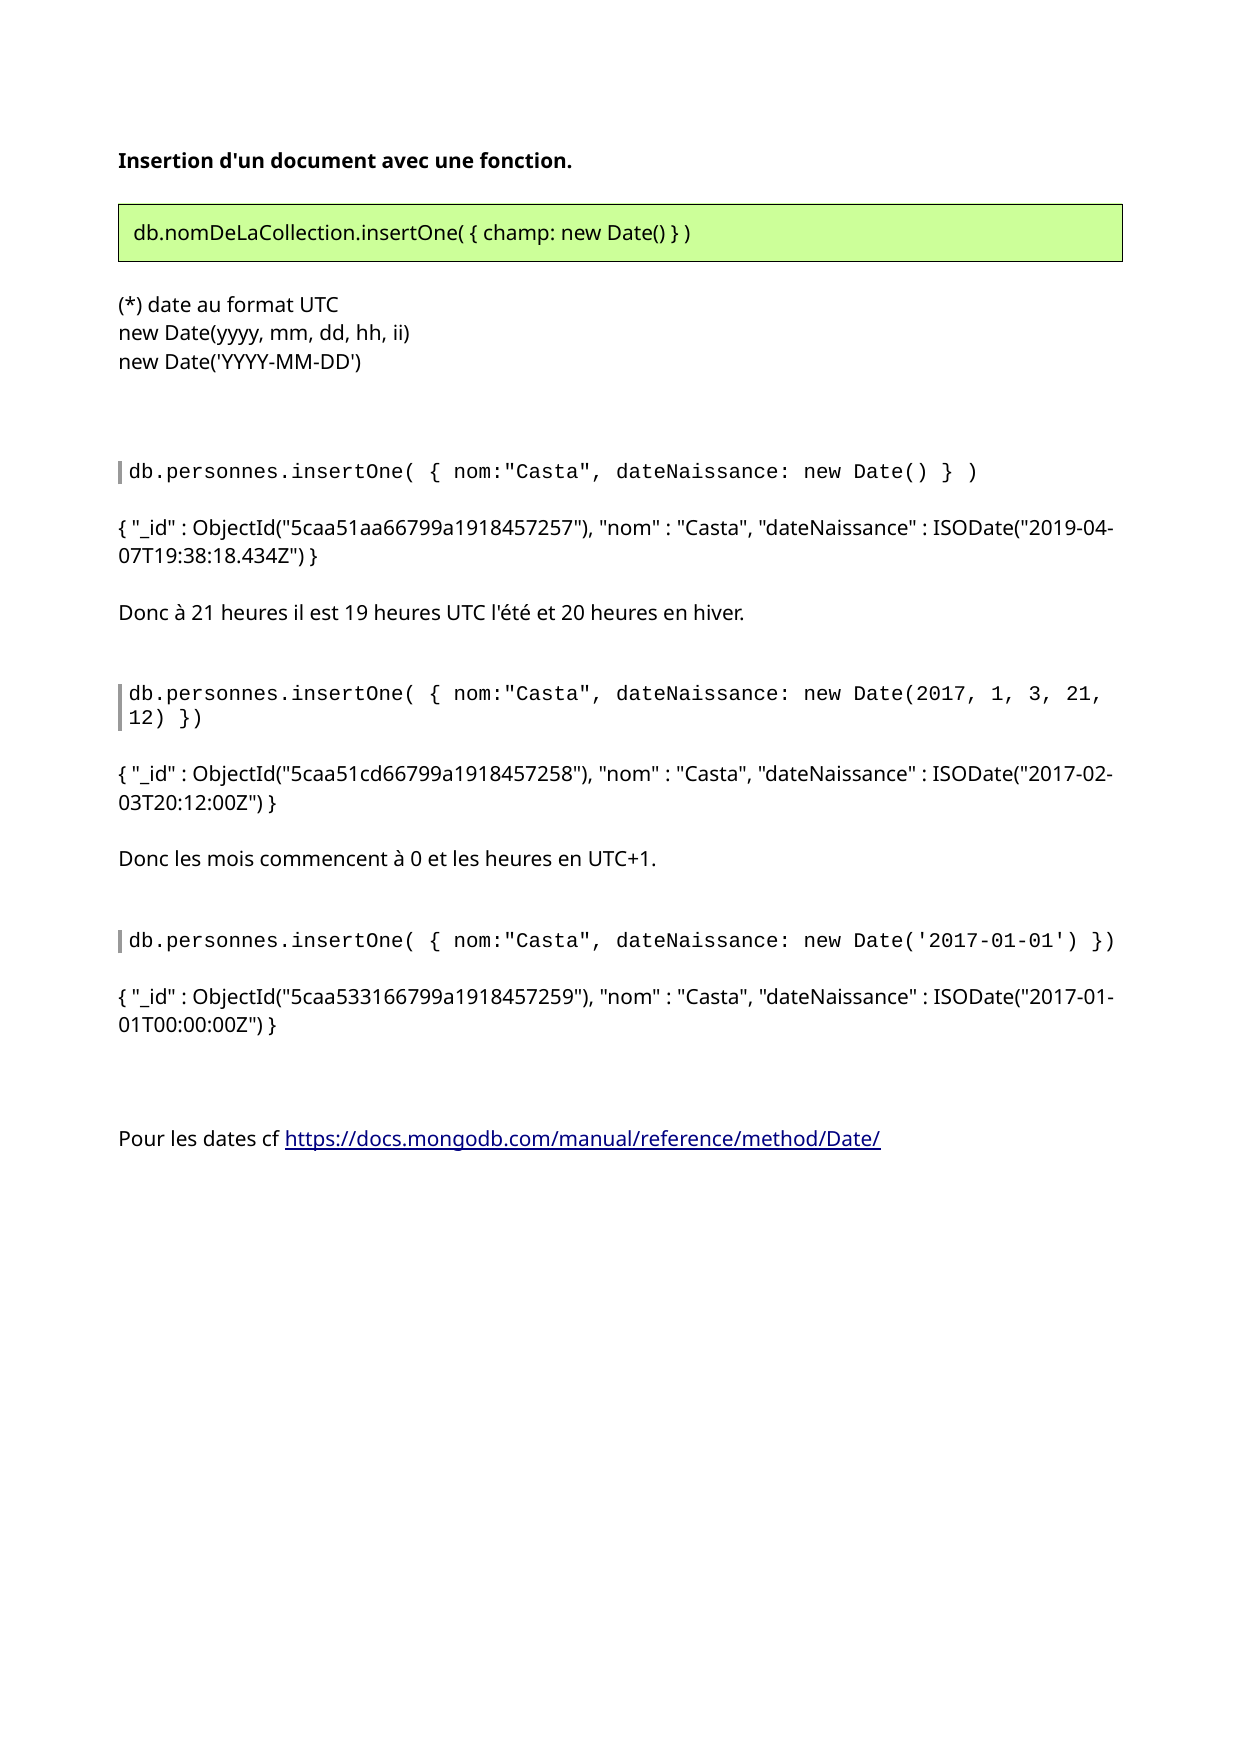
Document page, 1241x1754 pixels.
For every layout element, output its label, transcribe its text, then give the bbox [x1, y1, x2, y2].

text { "_id" : ObjectId("5caa533166799a1918457259"), "nom" : "Casta", "dateNaissance" : ISODate("2017-01-01T00:00:00Z") } [118, 982, 1122, 1039]
text db.personnes.insertOne( { nom:"Casta", dateNaissance: new Date() } ) [122, 461, 1122, 484]
text db.nomDeLaCollection.insertOne( { champ: new Date() } ) [119, 205, 1122, 261]
text new Date('YYYY-MM-DD') [118, 347, 1122, 375]
text Insertion d'un document avec une fonction. [118, 147, 1122, 175]
text Donc à 21 heures il est 19 heures UTC l'été et 20 heures en hiver. [118, 598, 1122, 627]
text db.personnes.insertOne( { nom:"Casta", dateNaissance: new Date('2017-01-01') }) [122, 930, 1122, 953]
text new Date(yyyy, mm, dd, hh, ii) [118, 318, 1122, 347]
text (*) date au format UTC [118, 290, 1122, 318]
text db.personnes.insertOne( { nom:"Casta", dateNaissance: new Date(2017, 1, 3, 21, 12) }) [118, 683, 1122, 731]
text { "_id" : ObjectId("5caa51aa66799a1918457257"), "nom" : "Casta", "dateNaissance" : ISODate("2019-04-07T19:38:18.434Z") } [118, 513, 1122, 570]
text { "_id" : ObjectId("5caa51cd66799a1918457258"), "nom" : "Casta", "dateNaissance" : ISODate("2017-02-03T20:12:00Z") } [118, 759, 1122, 816]
text Pour les dates cf https://docs.mongodb.com/manual/reference/method/Date/ [118, 1124, 1122, 1152]
text Donc les mois commencent à 0 et les heures en UTC+1. [118, 844, 1122, 873]
